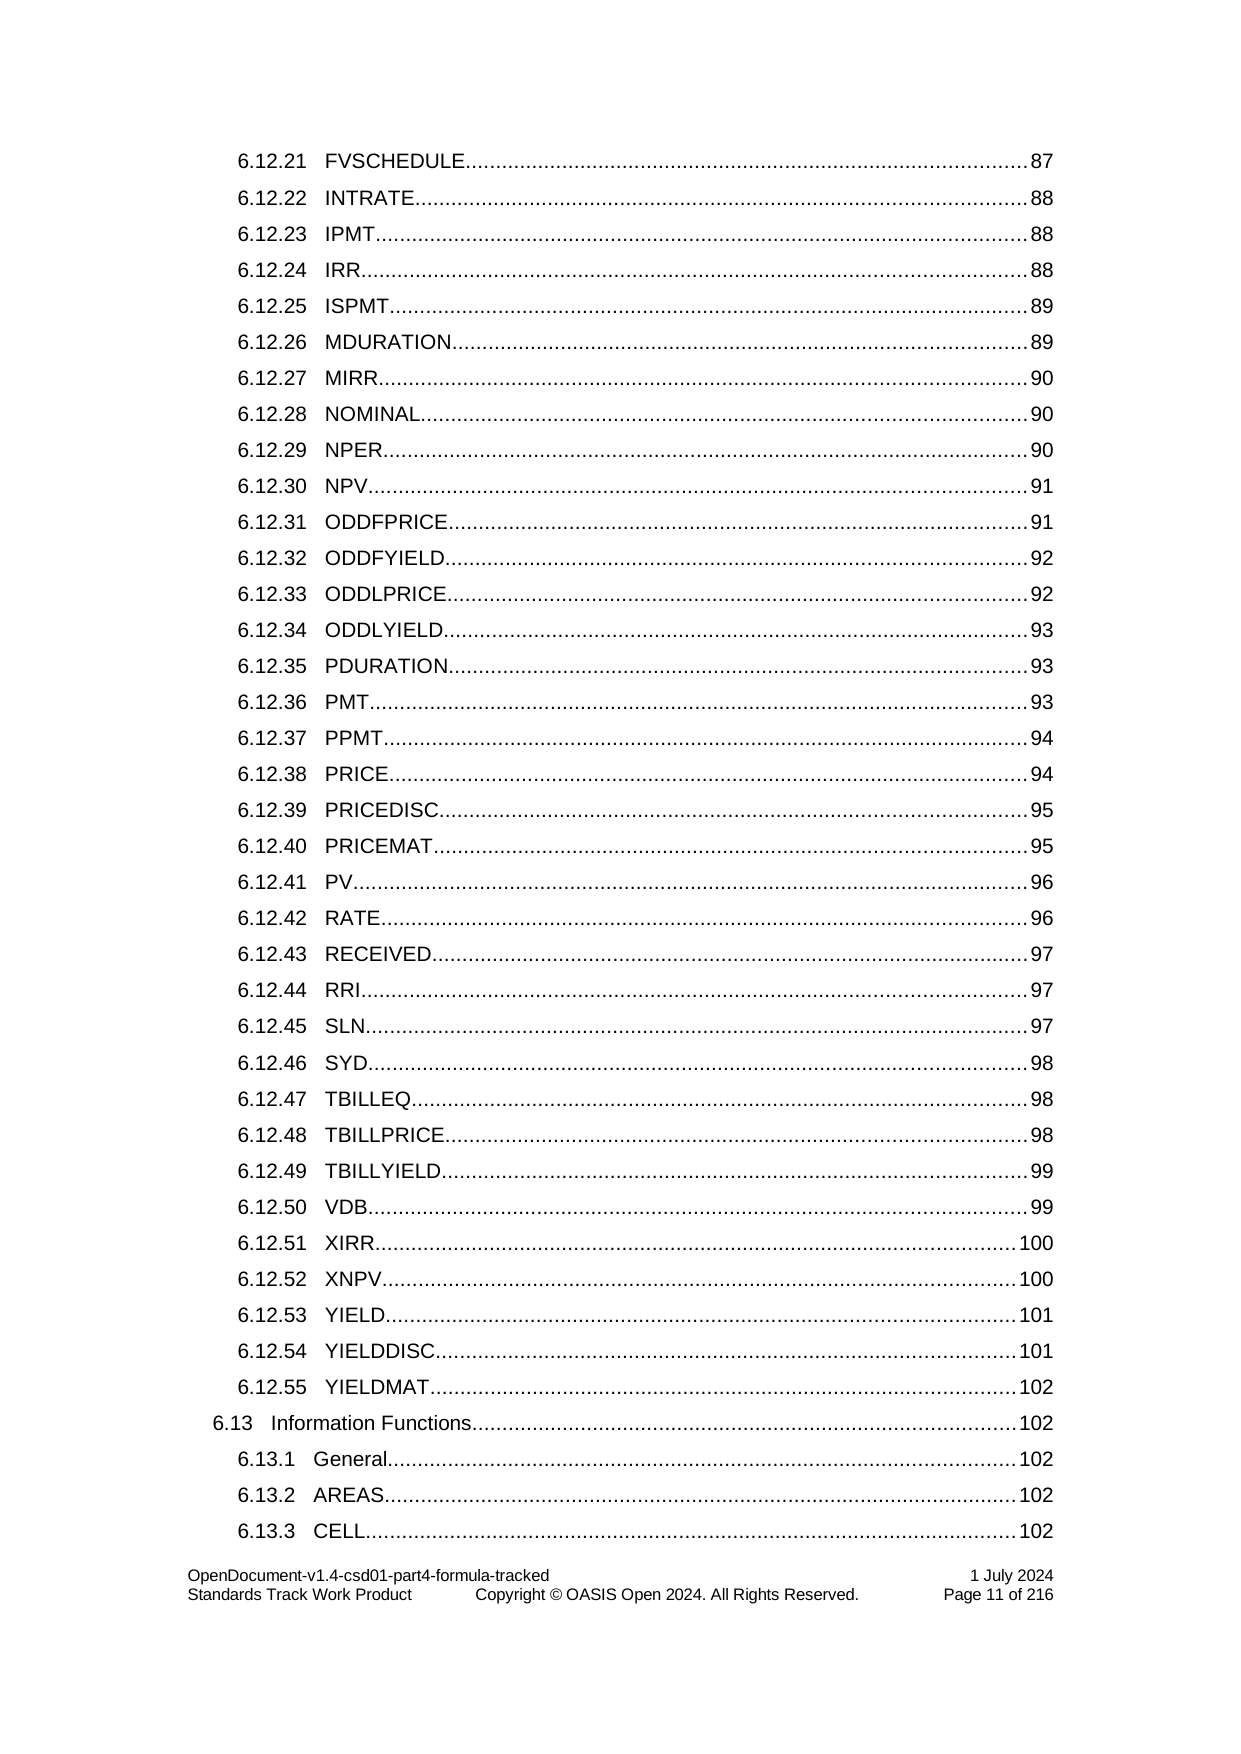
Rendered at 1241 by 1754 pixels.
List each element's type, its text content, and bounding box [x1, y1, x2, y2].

text 6.12.36 PMT 93 [237, 691, 1053, 714]
text 6.13.2 AREAS 102 [237, 1483, 1053, 1507]
text 6.12.44 RRI 97 [237, 979, 1053, 1002]
text 6.12.42 RATE 96 [237, 907, 1053, 930]
text 6.13 Information Functions 102 [212, 1411, 1053, 1435]
text 6.12.28 NOMINAL 90 [237, 402, 1053, 426]
text 6.12.29 NPER 90 [237, 438, 1053, 462]
text 6.12.32 ODDFYIELD 92 [237, 546, 1053, 570]
text 6.12.41 PV 96 [237, 871, 1053, 894]
text 6.12.50 VDB 99 [237, 1195, 1053, 1219]
text 6.12.21 FVSCHEDULE 87 [237, 150, 1053, 173]
text 6.12.27 MIRR 90 [237, 366, 1053, 390]
text 6.12.52 XNPV 100 [237, 1267, 1053, 1291]
text 6.12.34 ODDLYIELD 93 [237, 618, 1053, 642]
text 6.12.48 TBILLPRICE 98 [237, 1123, 1053, 1147]
text 6.12.53 YIELD 101 [237, 1303, 1053, 1327]
text 6.12.51 XIRR 100 [237, 1231, 1053, 1255]
text 6.13.3 CELL 102 [237, 1519, 1053, 1543]
text 6.12.26 MDURATION 89 [237, 330, 1053, 354]
text 6.12.39 PRICEDISC 95 [237, 799, 1053, 822]
text 6.12.24 IRR 88 [237, 258, 1053, 282]
text 6.12.25 ISPMT 89 [237, 294, 1053, 318]
text 6.12.55 YIELDMAT 102 [237, 1375, 1053, 1399]
text 6.12.46 SYD 98 [237, 1051, 1053, 1074]
text 6.12.30 NPV 91 [237, 474, 1053, 498]
text 6.12.49 TBILLYIELD 99 [237, 1159, 1053, 1183]
text 6.12.33 ODDLPRICE 92 [237, 582, 1053, 606]
text 6.12.54 YIELDDISC 101 [237, 1339, 1053, 1363]
text 6.12.35 PDURATION 93 [237, 654, 1053, 678]
text 6.12.23 IPMT 88 [237, 222, 1053, 246]
text 6.12.37 PPMT 94 [237, 727, 1053, 750]
text 6.12.43 RECEIVED 97 [237, 943, 1053, 966]
text 6.12.22 INTRATE 88 [237, 186, 1053, 209]
text 6.12.38 PRICE 94 [237, 763, 1053, 786]
text 6.12.31 ODDFPRICE 91 [237, 510, 1053, 534]
text 6.13.1 General 102 [237, 1447, 1053, 1471]
text 6.12.40 PRICEMAT 95 [237, 835, 1053, 858]
text 6.12.45 SLN 97 [237, 1015, 1053, 1038]
text 6.12.47 TBILLEQ 98 [237, 1087, 1053, 1111]
